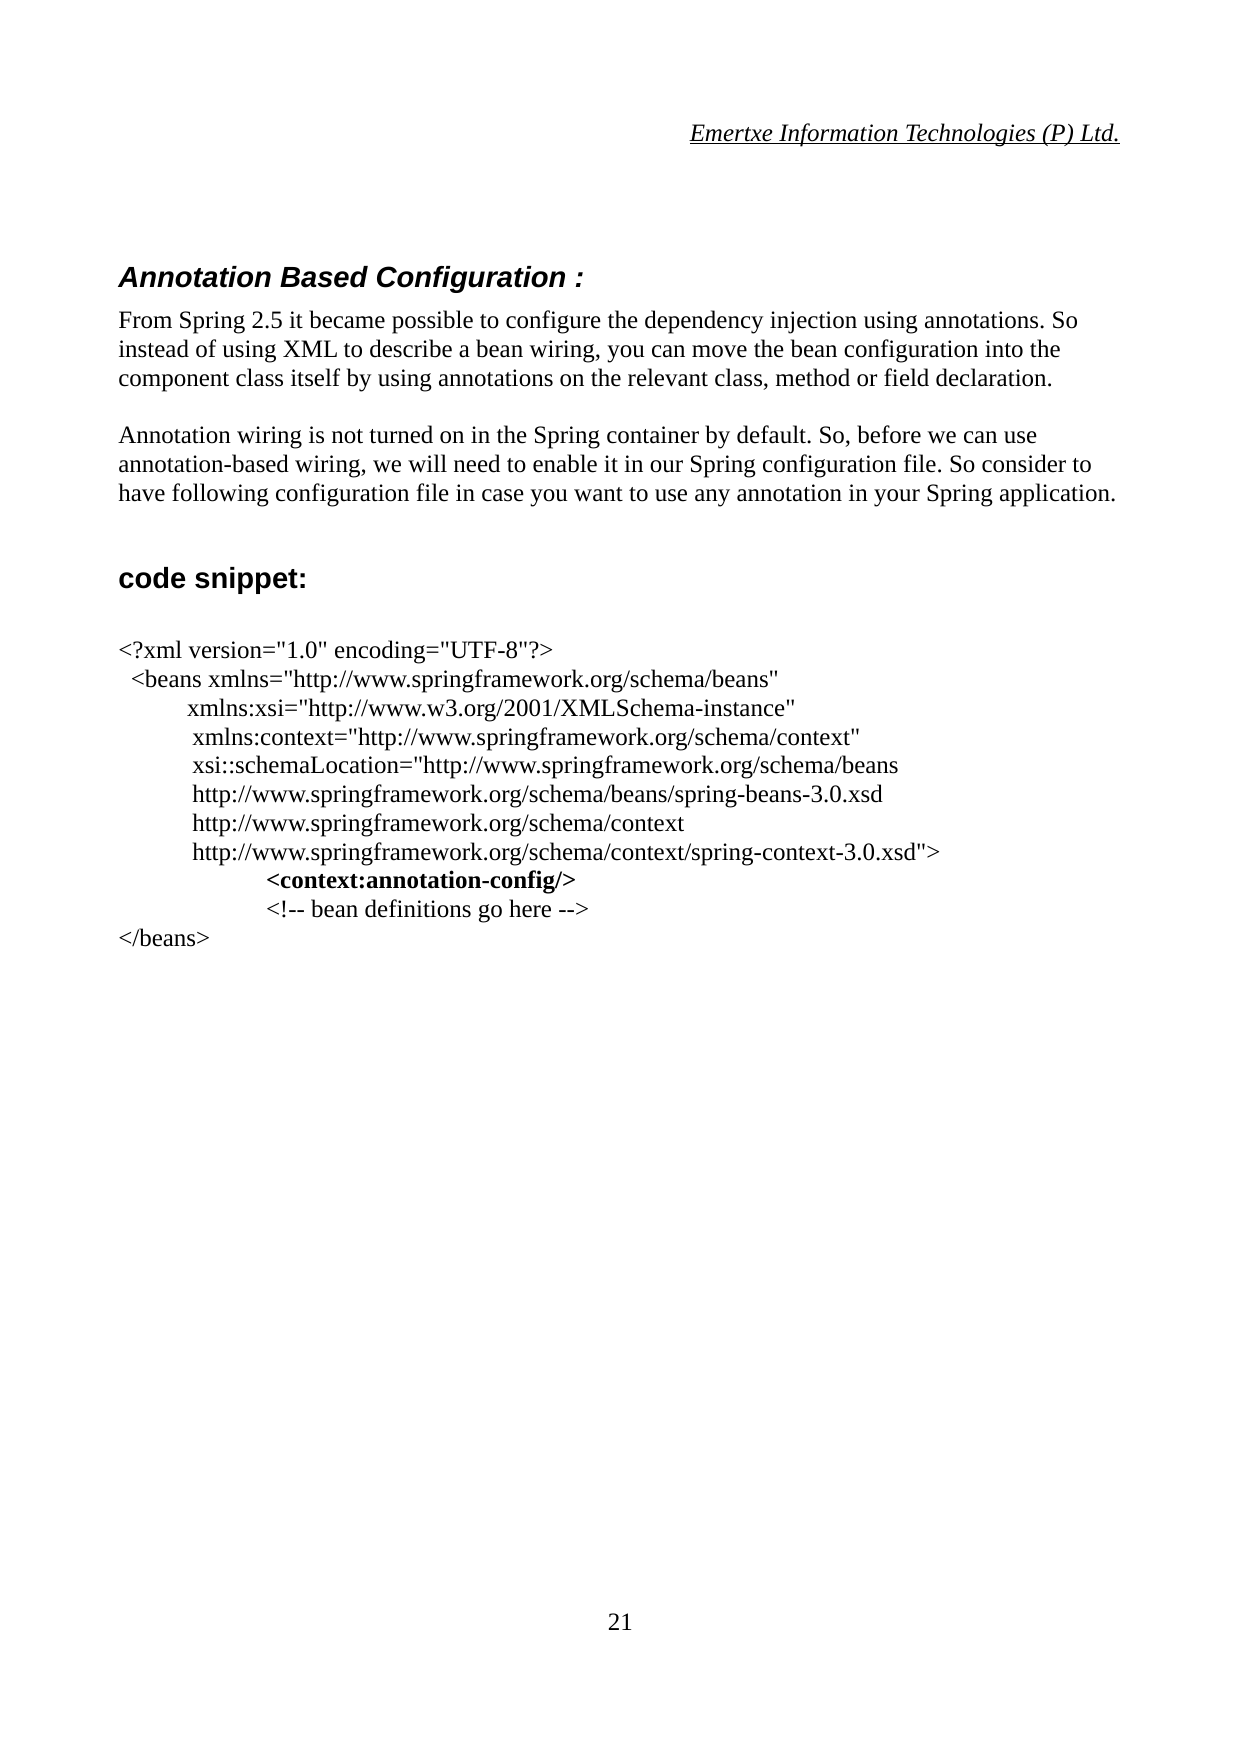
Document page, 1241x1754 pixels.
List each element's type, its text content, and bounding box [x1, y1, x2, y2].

text <beans xmlns="http://www.springframework.org/schema/beans" [118, 664, 1122, 693]
text http://www.springframework.org/schema/context [118, 808, 1122, 837]
subtitle code snippet: [118, 561, 1122, 594]
text From Spring 2.5 it became possible to configure the dependency injection using annotations. So instead of using XML to describe a bean wiring, you can move the bean configuration into the component class itself by using annotations on the relevant class, method or field declaration. [118, 306, 1122, 392]
text <?xml version="1.0" encoding="UTF-8"?> [118, 635, 1122, 664]
text xsi::schemaLocation="http://www.springframework.org/schema/beans [118, 750, 1122, 779]
text http://www.springframework.org/schema/context/spring-context-3.0.xsd"> [118, 837, 1122, 865]
text Annotation wiring is not turned on in the Spring container by default. So, before we can use annotation-based wiring, we will need to enable it in our Spring configuration file. So consider to have following configuration file in case you want to use any annotation in your Spring application. [118, 421, 1122, 507]
text <!-- bean definitions go here --> [118, 894, 1122, 923]
text <context:annotation-config/> [118, 865, 1122, 894]
text xmlns:context="http://www.springframework.org/schema/context" [118, 722, 1122, 750]
text xmlns:xsi="http://www.w3.org/2001/XMLSchema-instance" [118, 693, 1122, 722]
subtitle Annotation Based Configuration : [118, 259, 1122, 293]
text </beans> [118, 923, 1122, 952]
text http://www.springframework.org/schema/beans/spring-beans-3.0.xsd [118, 779, 1122, 808]
